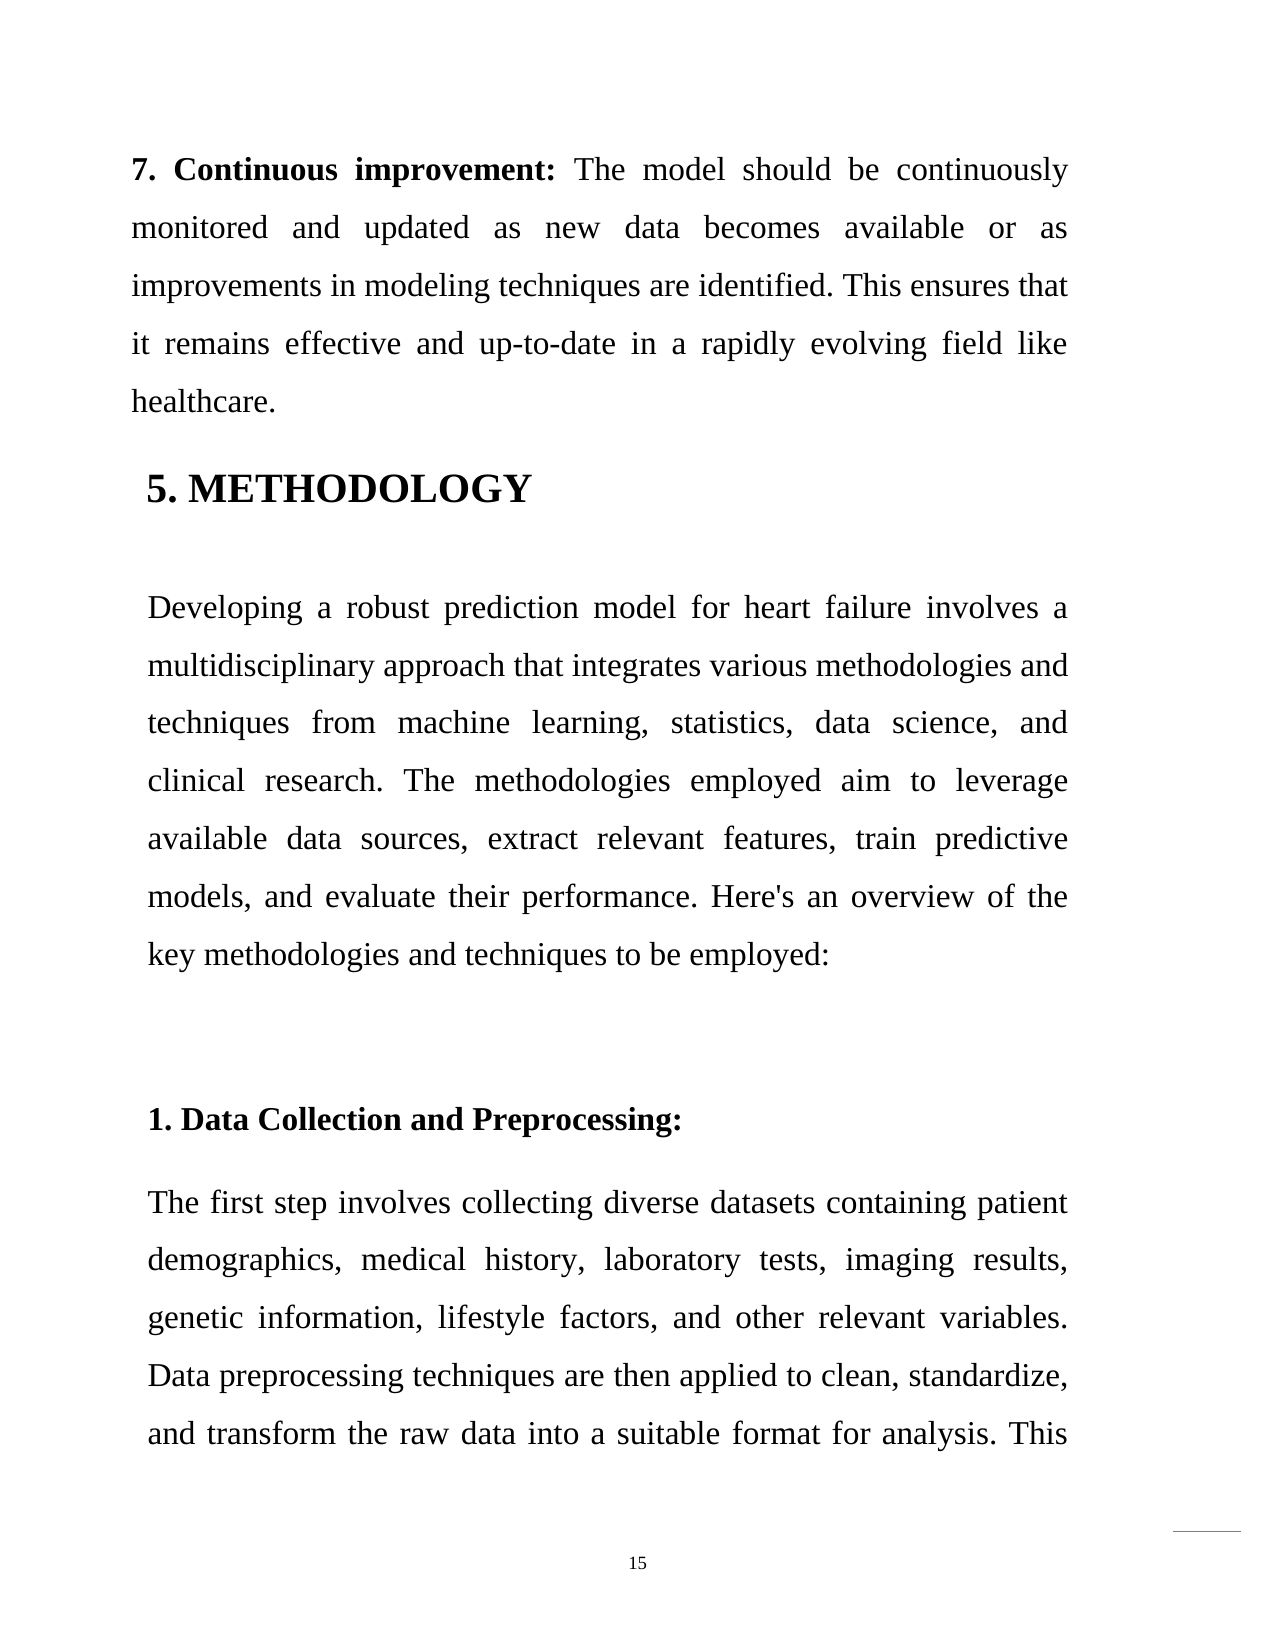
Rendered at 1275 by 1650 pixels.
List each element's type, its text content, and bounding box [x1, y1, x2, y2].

text 7. Continuous improvement: The model should be continuously monitored and updated as new data becomes available or as improvements in modeling techniques are identified. This ensures that it remains effective and up-to-date in a rapidly evolving field like healthcare. [131, 149, 1069, 419]
subtitle 5. METHODOLOGY [146, 463, 1162, 511]
text Developing a robust prediction model for heart failure involves a multidisciplinary approach that integrates various methodologies and techniques from machine learning, statistics, data science, and clinical research. The methodologies employed aim to leverage available data sources, extract relevant features, train predictive models, and evaluate their performance. Here's an overview of the key methodologies and techniques to be employed: [147, 587, 1069, 972]
text The first step involves collecting diverse datasets containing patient demographics, medical history, laboratory tests, imaging results, genetic information, lifestyle factors, and other relevant variables. Data preprocessing techniques are then applied to clean, standardize, and transform the raw data into a suitable format for analysis. This [147, 1182, 1069, 1451]
text 1. Data Collection and Preprocessing: [147, 1099, 1069, 1138]
